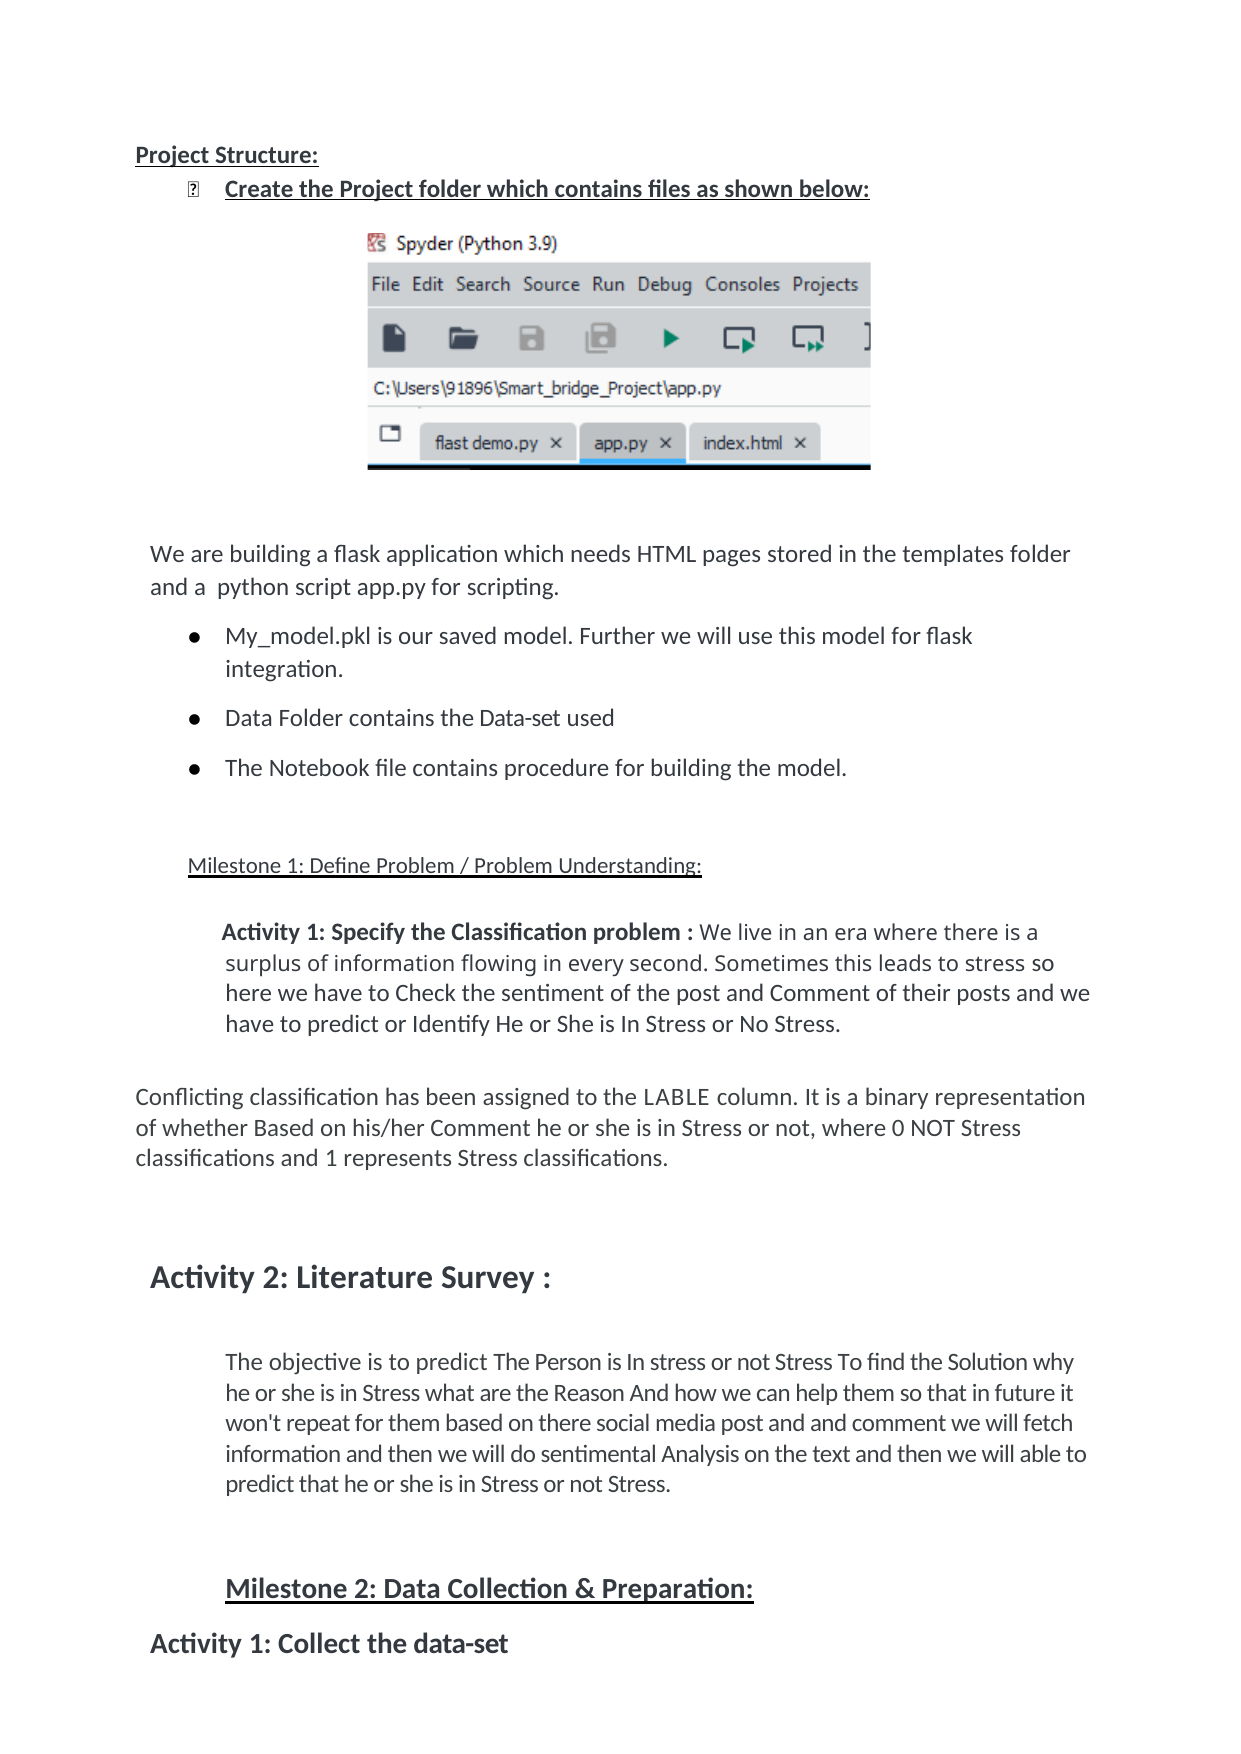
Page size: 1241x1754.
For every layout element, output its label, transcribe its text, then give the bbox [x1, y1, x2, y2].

text Activity 1: Collect the data-set [150, 1625, 1103, 1661]
text Conflicting classification has been assigned to the LABLE column. It is a binary representation of whether Based on his/her Comment he or she is in Stress or not, where 0 NOT Stress classifications and 1 represents Stress classifications. [135, 1081, 1089, 1173]
subtitle Activity 1: Specify the Classification problem : We live in an era where there is a surplus of information flowing in every second. Sometimes this leads to stress so here we have to Check the sentiment of the post and Comment of their posts and we have to predict or Identify He or She is In Stress or No Stress. [187, 916, 1103, 1038]
text Milestone 2: Data Collection & Preparation: [225, 1570, 1103, 1606]
list My_model.pkl is our saved model. Further we will use this model for flask integration. [187, 620, 973, 683]
picture [367, 233, 871, 470]
list Milestone 1: Define Problem / Problem Understanding: [187, 851, 1103, 879]
subtitle Activity 2: Literature Survey : [150, 1256, 1103, 1297]
text The objective is to predict The Person is In stress or not Stress To find the Solution why he or she is in Stress what are the Reason And how we can help them so that in future it won't repeat for them based on there social media post and and comment we will fetch information and then we will do sentimental Analysis on the text and then we will able to predict that he or she is in Stress or not Stress. [225, 1346, 1103, 1499]
subtitle Project Structure: [135, 139, 1103, 170]
list The Notebook file contains procedure for building the model. [187, 752, 1103, 783]
list Data Folder contains the Data-set used [187, 703, 1103, 733]
text We are building a flask application which needs HTML pages stored in the templates folder and a python script app.py for scripting. [150, 538, 1083, 601]
list Create the Project folder which contains files as shown below: [187, 173, 1103, 203]
